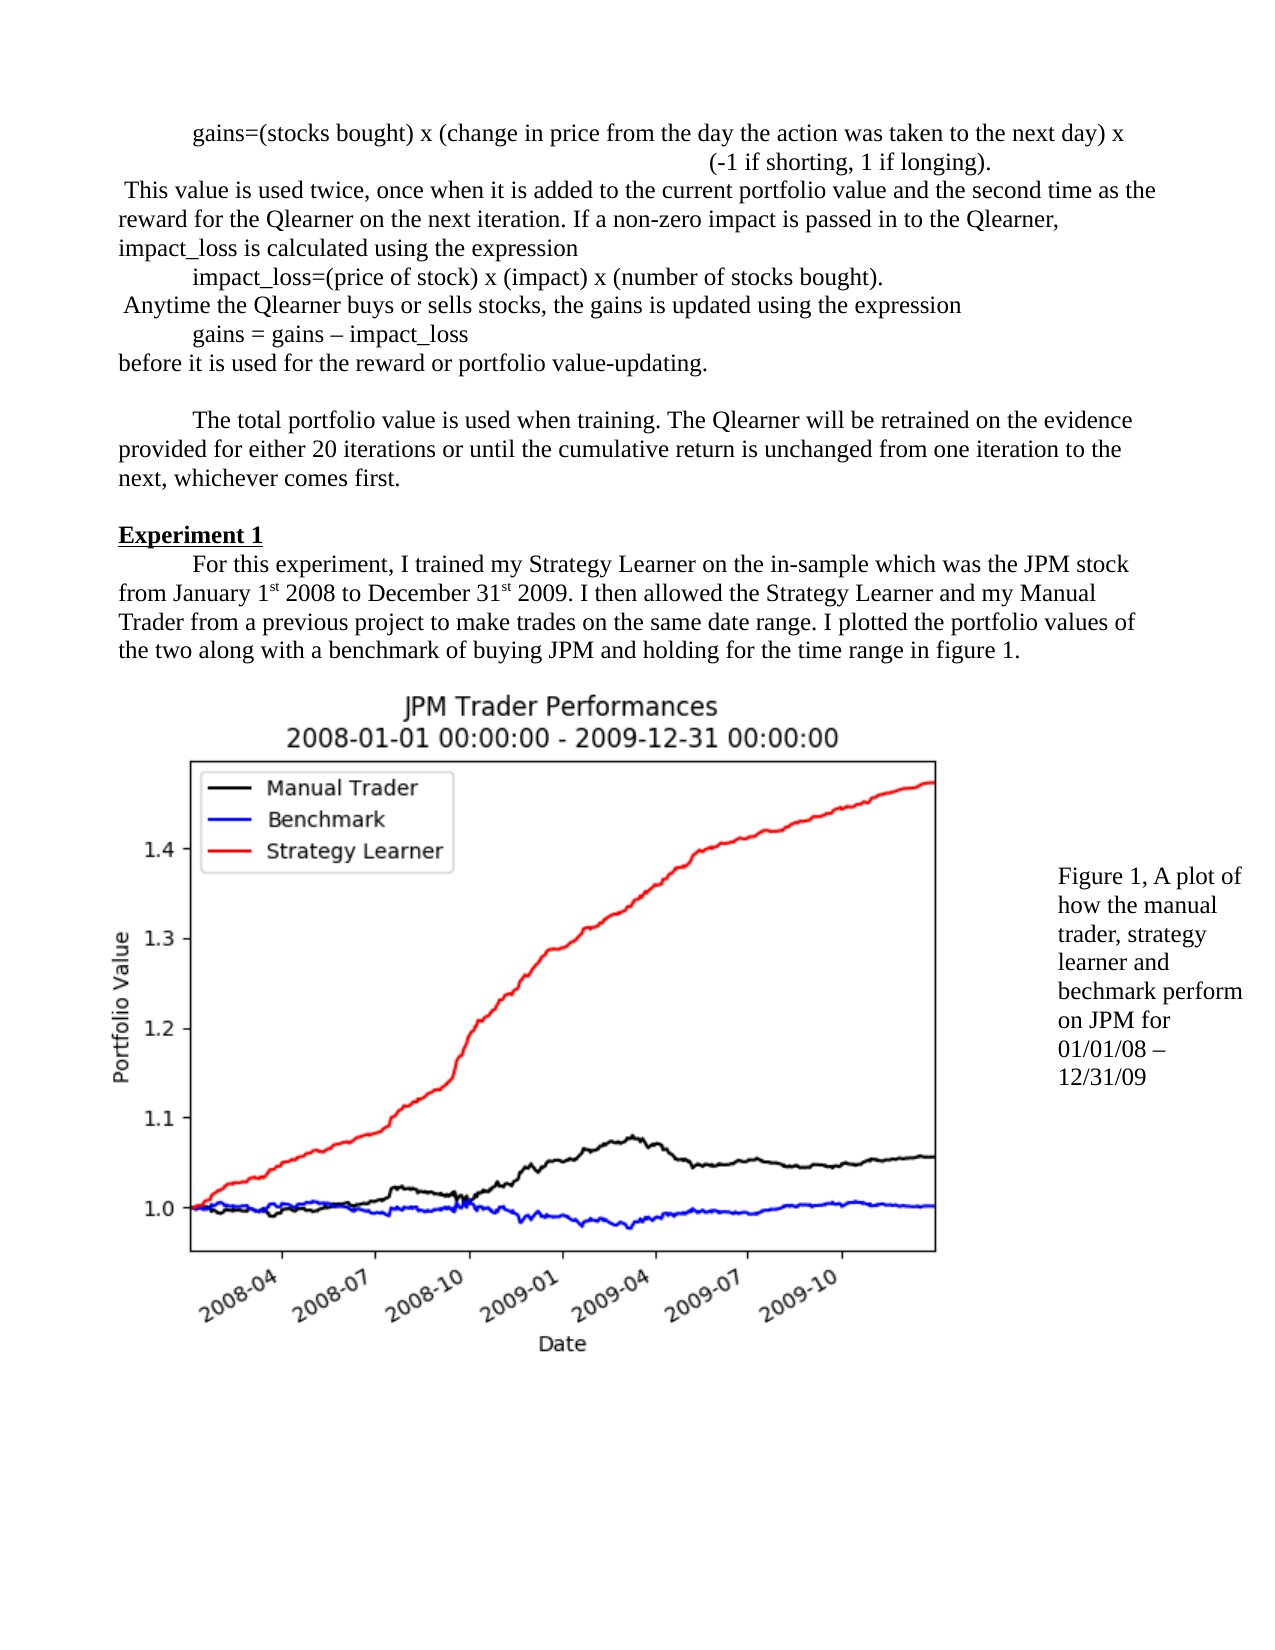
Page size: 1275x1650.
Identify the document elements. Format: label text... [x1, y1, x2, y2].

text For this experiment, I trained my Strategy Learner on the in-sample which was the JPM stock from January 1st 2008 to December 31st 2009. I then allowed the Strategy Learner and my Manual Trader from a previous project to make trades on the same date range. I plotted the portfolio values of the two along with a benchmark of buying JPM and holding for the time range in figure 1. [118, 549, 1157, 664]
text The total portfolio value is used when training. The Qlearner will be retrained on the evidence provided for either 20 iterations or until the cumulative return is unchanged from one iteration to the next, whichever comes first. [118, 406, 1157, 492]
text Anytime the Qlearner buys or sells stocks, the gains is updated using the expression gains = gains – impact_loss before it is used for the reward or portfolio value-updating. [118, 291, 1157, 377]
picture [70, 674, 946, 1395]
text Experiment 1 [118, 521, 1157, 549]
text impact_loss=(price of stock) x (impact) x (number of stocks bought). [118, 262, 1157, 291]
text gains=(stocks bought) x (change in price from the day the action was taken to the next day) x (-1 if shorting, 1 if longing). [118, 118, 1157, 176]
text This value is used twice, once when it is added to the current portfolio value and the second time as the reward for the Qlearner on the next iteration. If a non-zero impact is passed in to the Qlearner, impact_loss is calculated using the expression [118, 176, 1157, 262]
